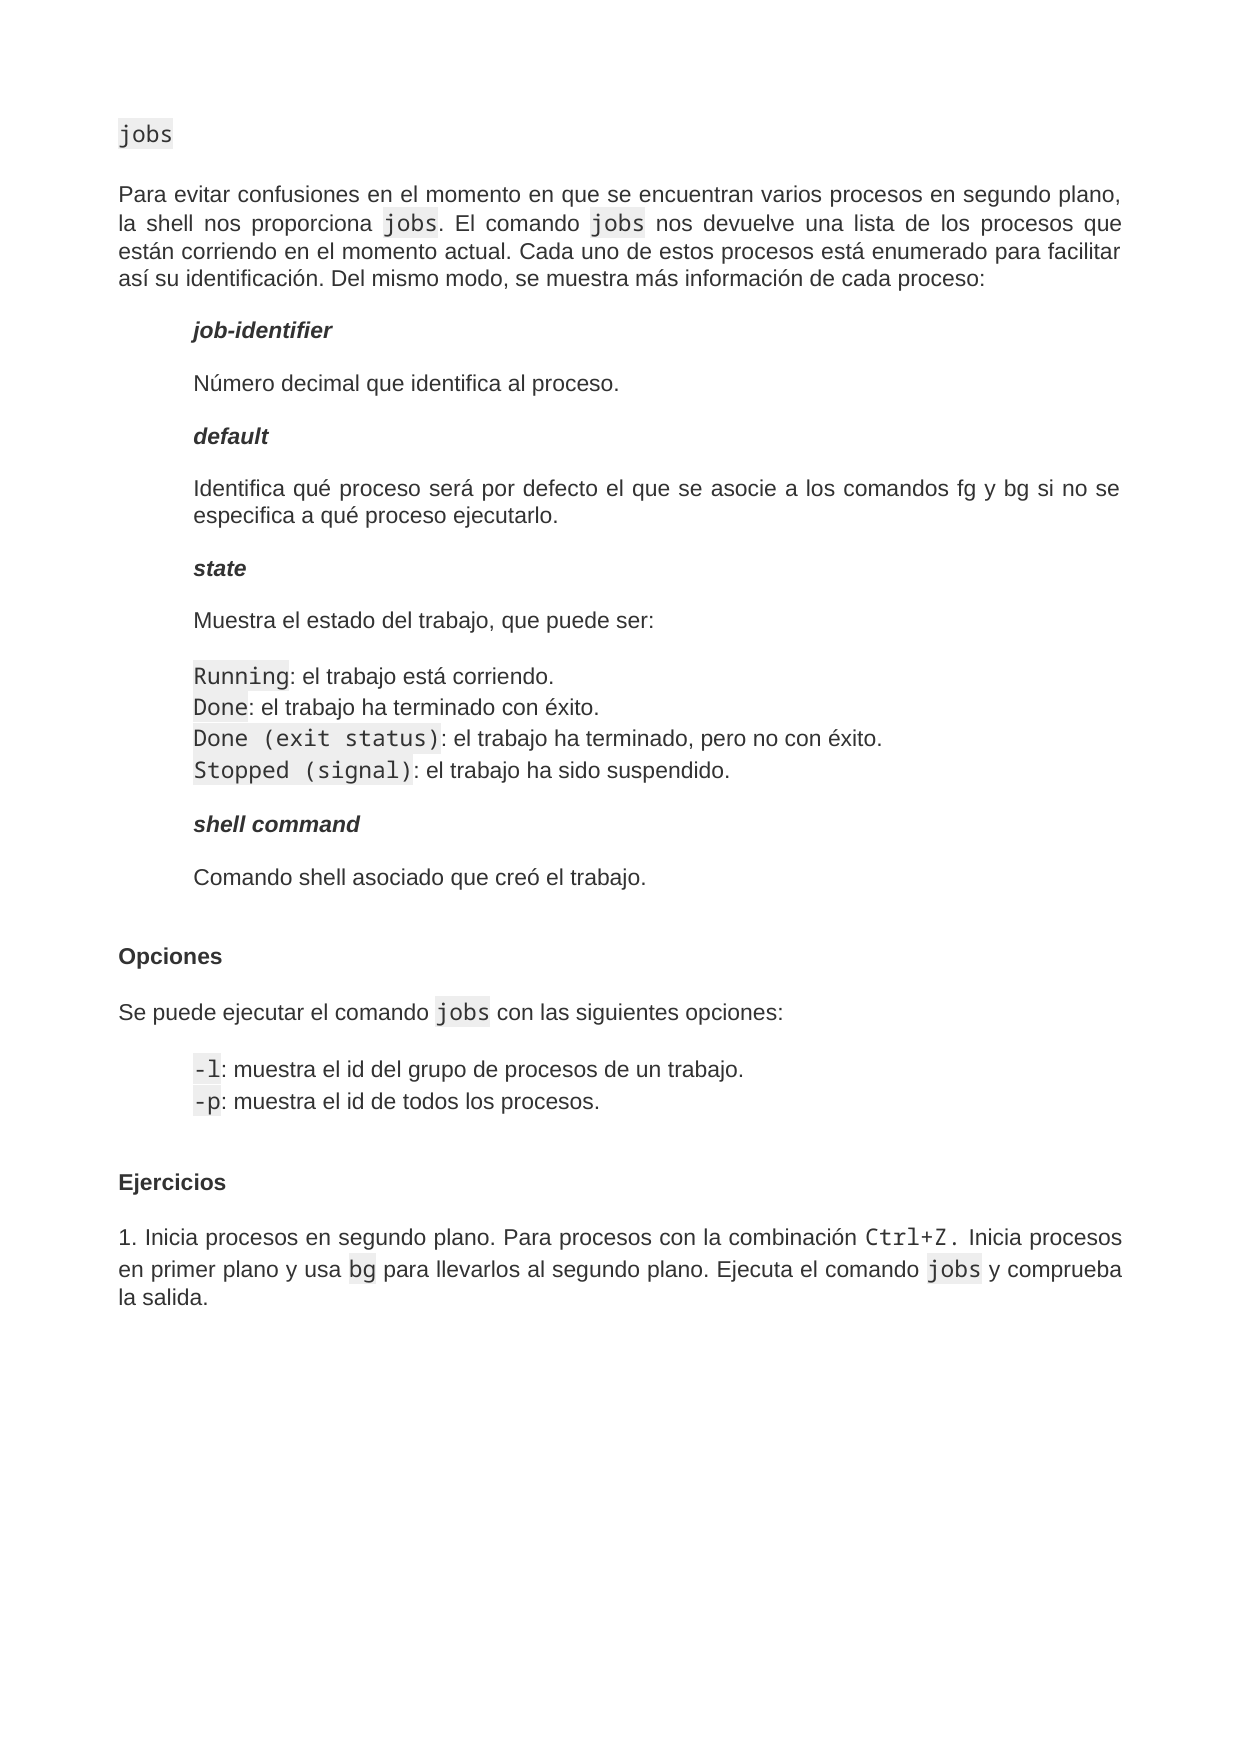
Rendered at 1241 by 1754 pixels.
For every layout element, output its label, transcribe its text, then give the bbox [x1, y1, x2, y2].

text jobs [118, 118, 1122, 149]
text -l: muestra el id del grupo de procesos de un trabajo. [193, 1053, 1122, 1084]
text Opciones [118, 943, 1122, 969]
text Done: el trabajo ha terminado con éxito. [193, 691, 1122, 722]
text job-identifier [193, 317, 1122, 344]
text Stopped (signal): el trabajo ha sido suspendido. [193, 754, 1122, 785]
text Running: el trabajo está corriendo. [193, 660, 1122, 691]
text 1. Inicia procesos en segundo plano. Para procesos con la combinación Ctrl+Z. Inicia procesos en primer plano y usa bg para llevarlos al segundo plano. Ejecuta el comando jobs y comprueba la salida. [118, 1221, 1122, 1310]
text shell command [193, 811, 1122, 838]
text Muestra el estado del trabajo, que puede ser: [193, 607, 1122, 633]
text Se puede ejecutar el comando jobs con las siguientes opciones: [118, 996, 1122, 1027]
text Done (exit status): el trabajo ha terminado, pero no con éxito. [193, 722, 1122, 754]
text -p: muestra el id de todos los procesos. [193, 1084, 1122, 1116]
text Comando shell asociado que creó el trabajo. [193, 864, 1122, 890]
text Número decimal que identifica al proceso. [193, 370, 1122, 396]
text state [193, 554, 1122, 581]
text Identifica qué proceso será por defecto el que se asocie a los comandos fg y bg si no se especifica a qué proceso ejecutarlo. [193, 475, 1122, 528]
text default [193, 423, 1122, 449]
text Ejercicios [118, 1168, 1122, 1195]
text Para evitar confusiones en el momento en que se encuentran varios procesos en segundo plano, la shell nos proporciona jobs. El comando jobs nos devuelve una lista de los procesos que están corriendo en el momento actual. Cada uno de estos procesos está enumerado para facilitar así su identificación. Del mismo modo, se muestra más información de cada proceso: [118, 181, 1122, 291]
